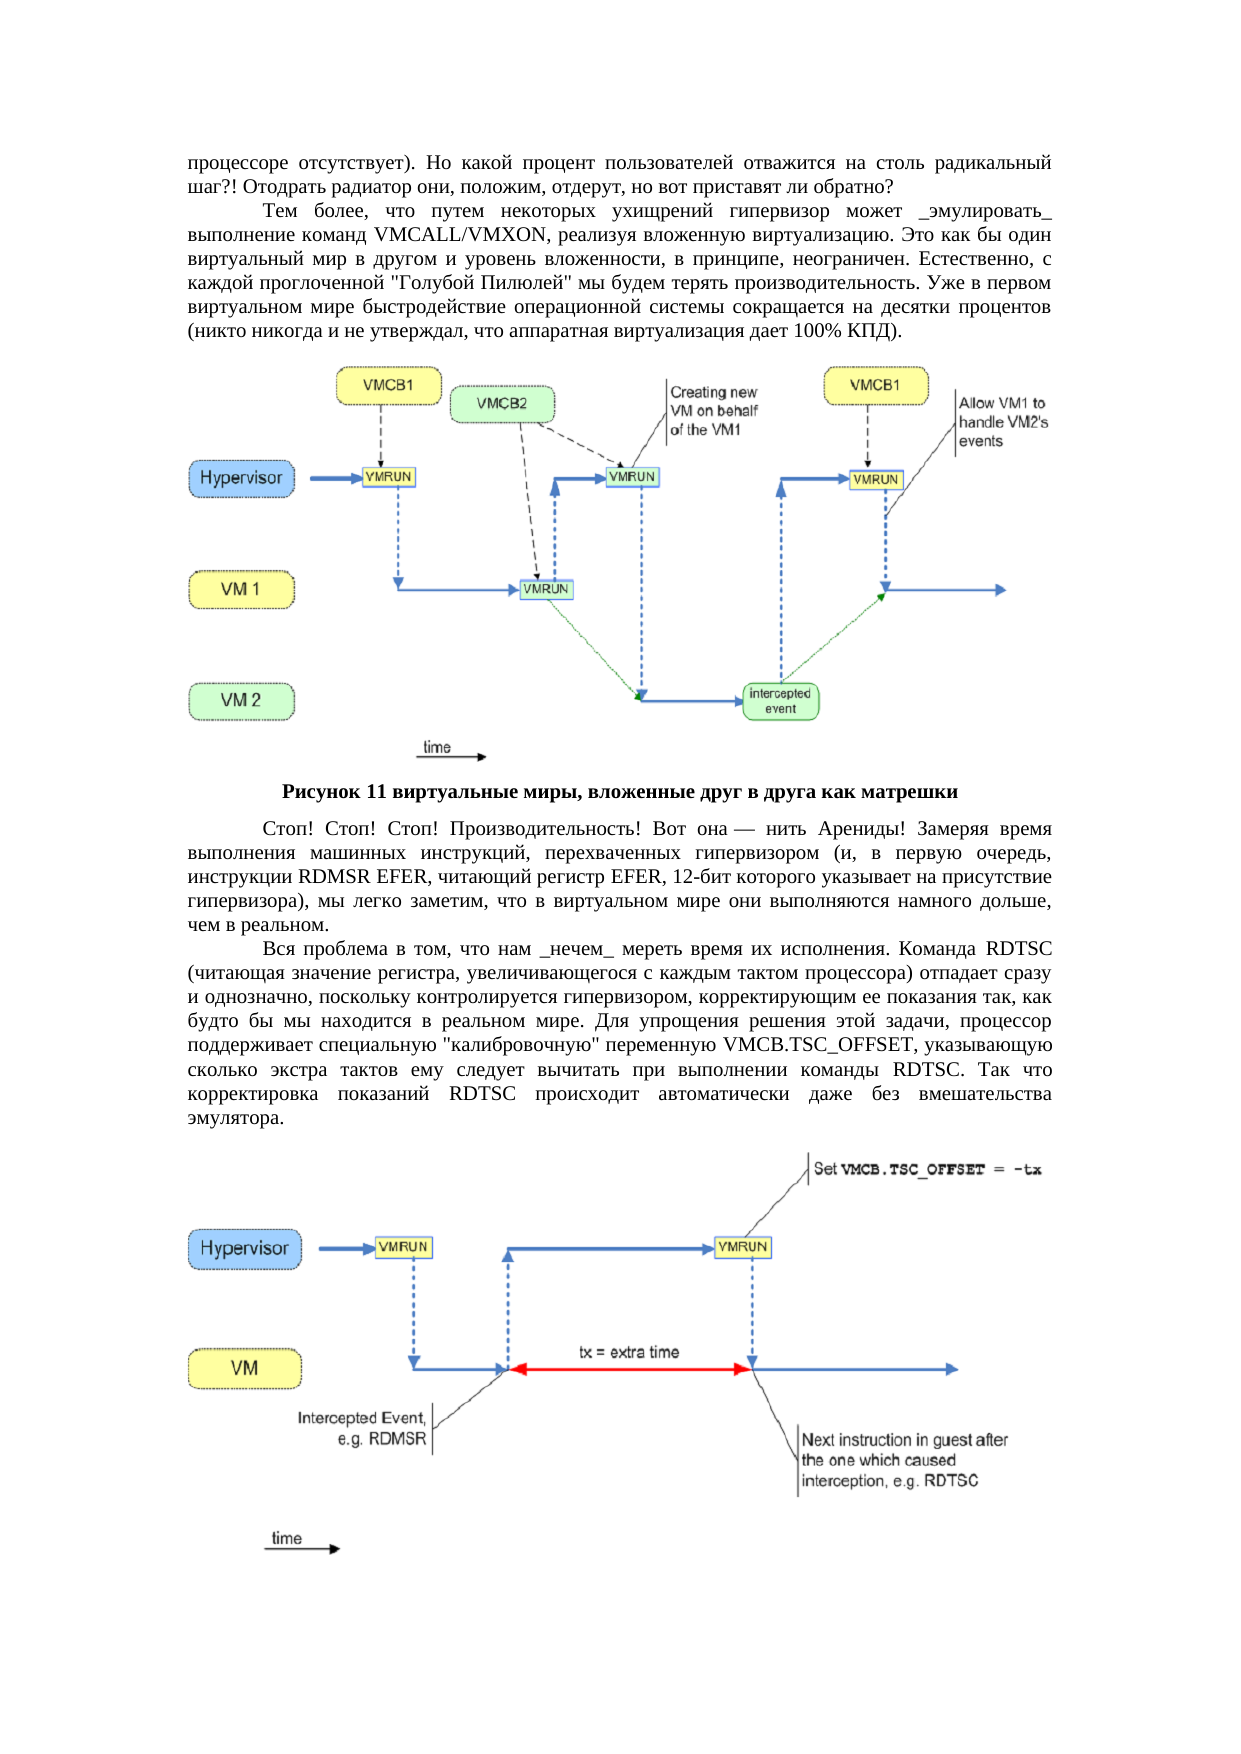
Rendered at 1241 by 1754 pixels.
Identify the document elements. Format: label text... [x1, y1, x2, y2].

text Стоп! Стоп! Стоп! Производительность! Вот она — нить Арениды! Замеряя время выполнения машинных инструкций, перехваченных гипервизором (и, в первую очередь, инструкции RDMSR EFER, читающий регистр EFER, 12-бит которого указывает на присутствие гипервизора), мы легко заметим, что в виртуальном мире они выполняются намного дольше, чем в реальном. [187, 816, 1053, 936]
text Рисунок 11 виртуальные миры, вложенные друг в друга как матрешки [187, 779, 1053, 803]
picture [187, 1152, 1053, 1559]
picture [188, 366, 1053, 767]
text Тем более, что путем некоторых ухищрений гипервизор может _эмулировать_ выполнение команд VMCALL/VMXON, реализуя вложенную виртуализацию. Это как бы один виртуальный мир в другом и уровень вложенности, в принципе, неограничен. Естественно, с каждой проглоченной "Голубой Пилюлей" мы будем терять производительность. Уже в первом виртуальном мире быстродействие операционной системы сокращается на десятки процентов (никто никогда и не утверждал, что аппаратная виртуализация дает 100% КПД). [187, 198, 1053, 342]
text Вся проблема в том, что нам _нечем_ мереть время их исполнения. Команда RDTSC (читающая значение регистра, увеличивающегося с каждым тактом процессора) отпадает сразу и однозначно, поскольку контролируется гипервизором, корректирующим ее показания так, как будто бы мы находится в реальном мире. Для упрощения решения этой задачи, процессор поддерживает специальную "калибровочную" переменную VMCB.TSC_OFFSET, указывающую сколько экстра тактов ему следует вычитать при выполнении команды RDTSC. Так что корректировка показаний RDTSC происходит автоматически даже без вмешательства эмулятора. [187, 936, 1053, 1129]
text процессоре отсутствует). Но какой процент пользователей отважится на столь радикальный шаг?! Отодрать радиатор они, положим, отдерут, но вот приставят ли обратно? [187, 150, 1053, 198]
